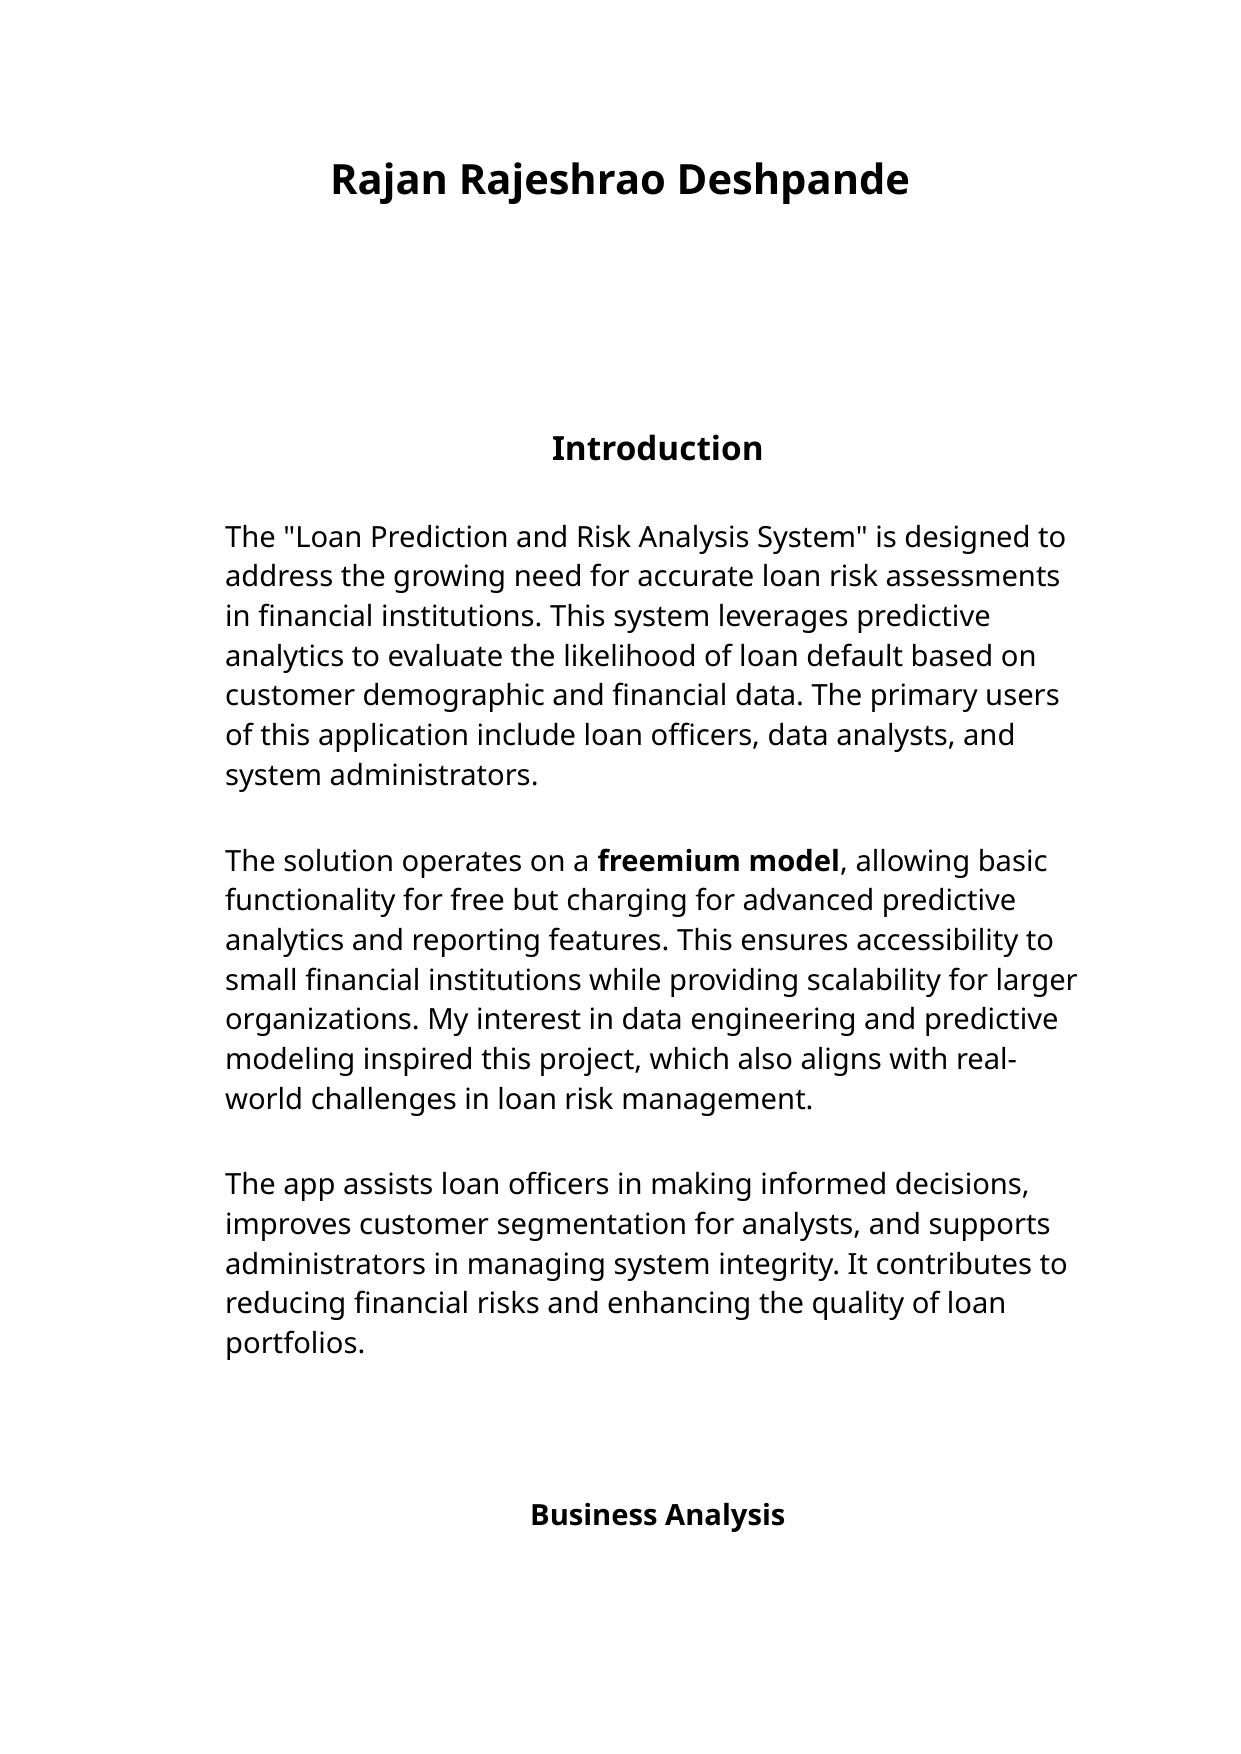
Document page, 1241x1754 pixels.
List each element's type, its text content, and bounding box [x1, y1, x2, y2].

list The "Loan Prediction and Risk Analysis System" is designed to address the growing need for accurate loan risk assessments in financial institutions. This system leverages predictive analytics to evaluate the likelihood of loan default based on customer demographic and financial data. The primary users of this application include loan officers, data analysts, and system administrators. [225, 516, 1090, 794]
list Introduction [225, 424, 1090, 470]
list The solution operates on a freemium model, allowing basic functionality for free but charging for advanced predictive analytics and reporting features. This ensures accessibility to small financial institutions while providing scalability for larger organizations. My interest in data engineering and predictive modeling inspired this project, which also aligns with real-world challenges in loan risk management. [225, 840, 1090, 1118]
list Business Analysis [225, 1494, 1090, 1533]
list The app assists loan officers in making informed decisions, improves customer segmentation for analysts, and supports administrators in managing system integrity. It contributes to reducing financial risks and enhancing the quality of loan portfolios. [225, 1164, 1090, 1362]
text Rajan Rajeshrao Deshpande [150, 150, 1090, 207]
